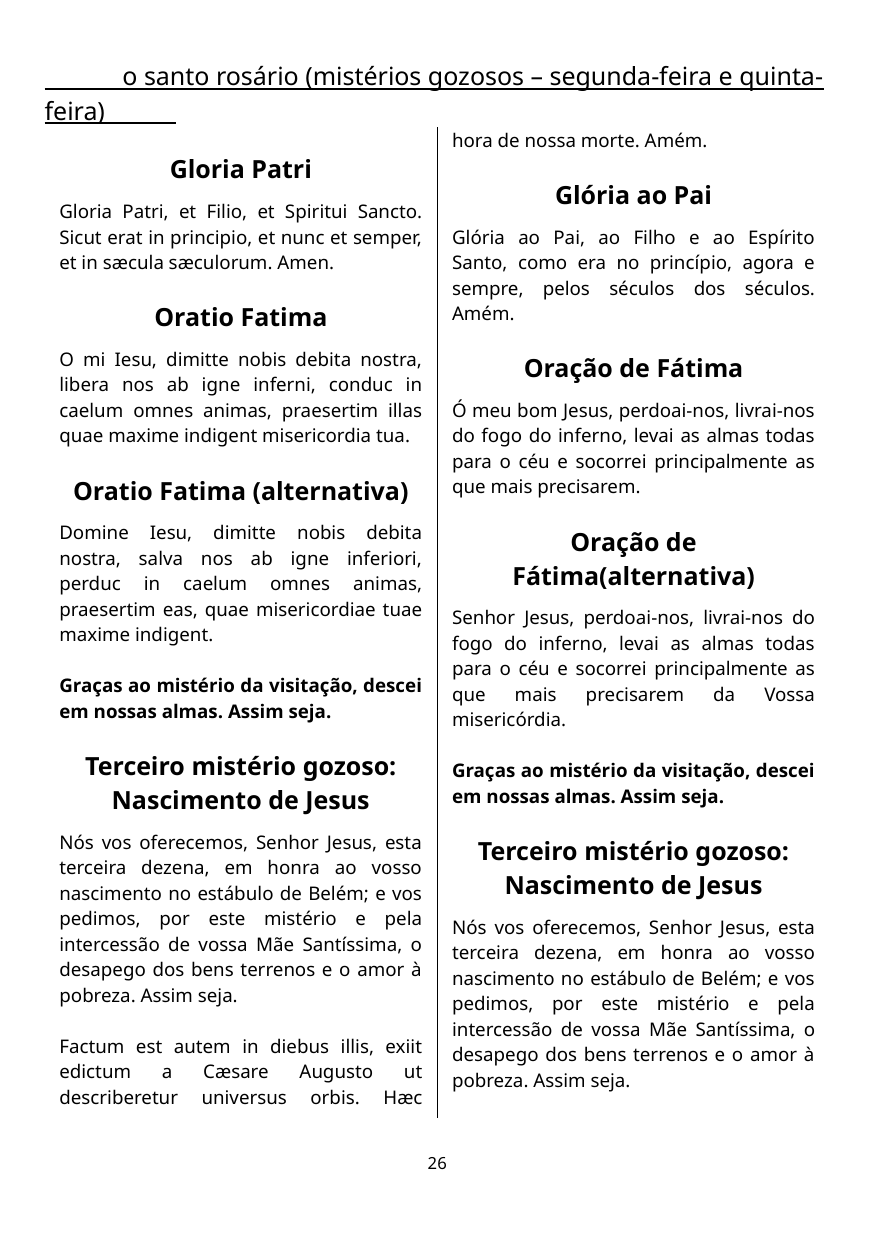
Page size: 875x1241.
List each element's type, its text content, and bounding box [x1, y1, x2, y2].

table_header hora de nossa morte. Amém. Glória ao Pai Glória ao Pai, ao Filho e ao Espírito Santo, como era no princípio, agora e sempre, pelos séculos dos séculos. Amém. Oração de Fátima Ó meu bom Jesus, perdoai-nos, livrai-nos do fogo do inferno, levai as almas todas para o céu e socorrei principalmente as que mais precisarem. Oração de Fátima(alternativa) Senhor Jesus, perdoai-nos, livrai-nos do fogo do inferno, levai as almas todas para o céu e socorrei principalmente as que mais precisarem da Vossa misericórdia. Graças ao mistério da visitação, descei em nossas almas. Assim seja. Terceiro mistério gozoso: Nascimento de Jesus Nós vos oferecemos, Senhor Jesus, esta terceira dezena, em honra ao vosso nascimento no estábulo de Belém; e vos pedimos, por este mistério e pela intercessão de vossa Mãe Santíssima, o desapego dos bens terrenos e o amor à pobreza. Assim seja. [438, 127, 830, 1118]
table_header Gloria Patri Gloria Patri, et Filio, et Spiritui Sancto. Sicut erat in principio, et nunc et semper, et in sæcula sæculorum. Amen. Oratio Fatima O mi Iesu, dimitte nobis debita nostra, libera nos ab igne inferni, conduc in caelum omnes animas, praesertim illas quae maxime indigent misericordia tua. Oratio Fatima (alternativa) Domine Iesu, dimitte nobis debita nostra, salva nos ab igne inferiori, perduc in caelum omnes animas, praesertim eas, quae misericordiae tuae maxime indigent. Graças ao mistério da visitação, descei em nossas almas. Assim seja. Terceiro mistério gozoso: Nascimento de Jesus Nós vos oferecemos, Senhor Jesus, esta terceira dezena, em honra ao vosso nascimento no estábulo de Belém; e vos pedimos, por este mistério e pela intercessão de vossa Mãe Santíssima, o desapego dos bens terrenos e o amor à pobreza. Assim seja. Factum est autem in diebus illis, exiit edictum a Cæsare Augusto ut describeretur universus orbis. Hæc [44, 127, 437, 1118]
